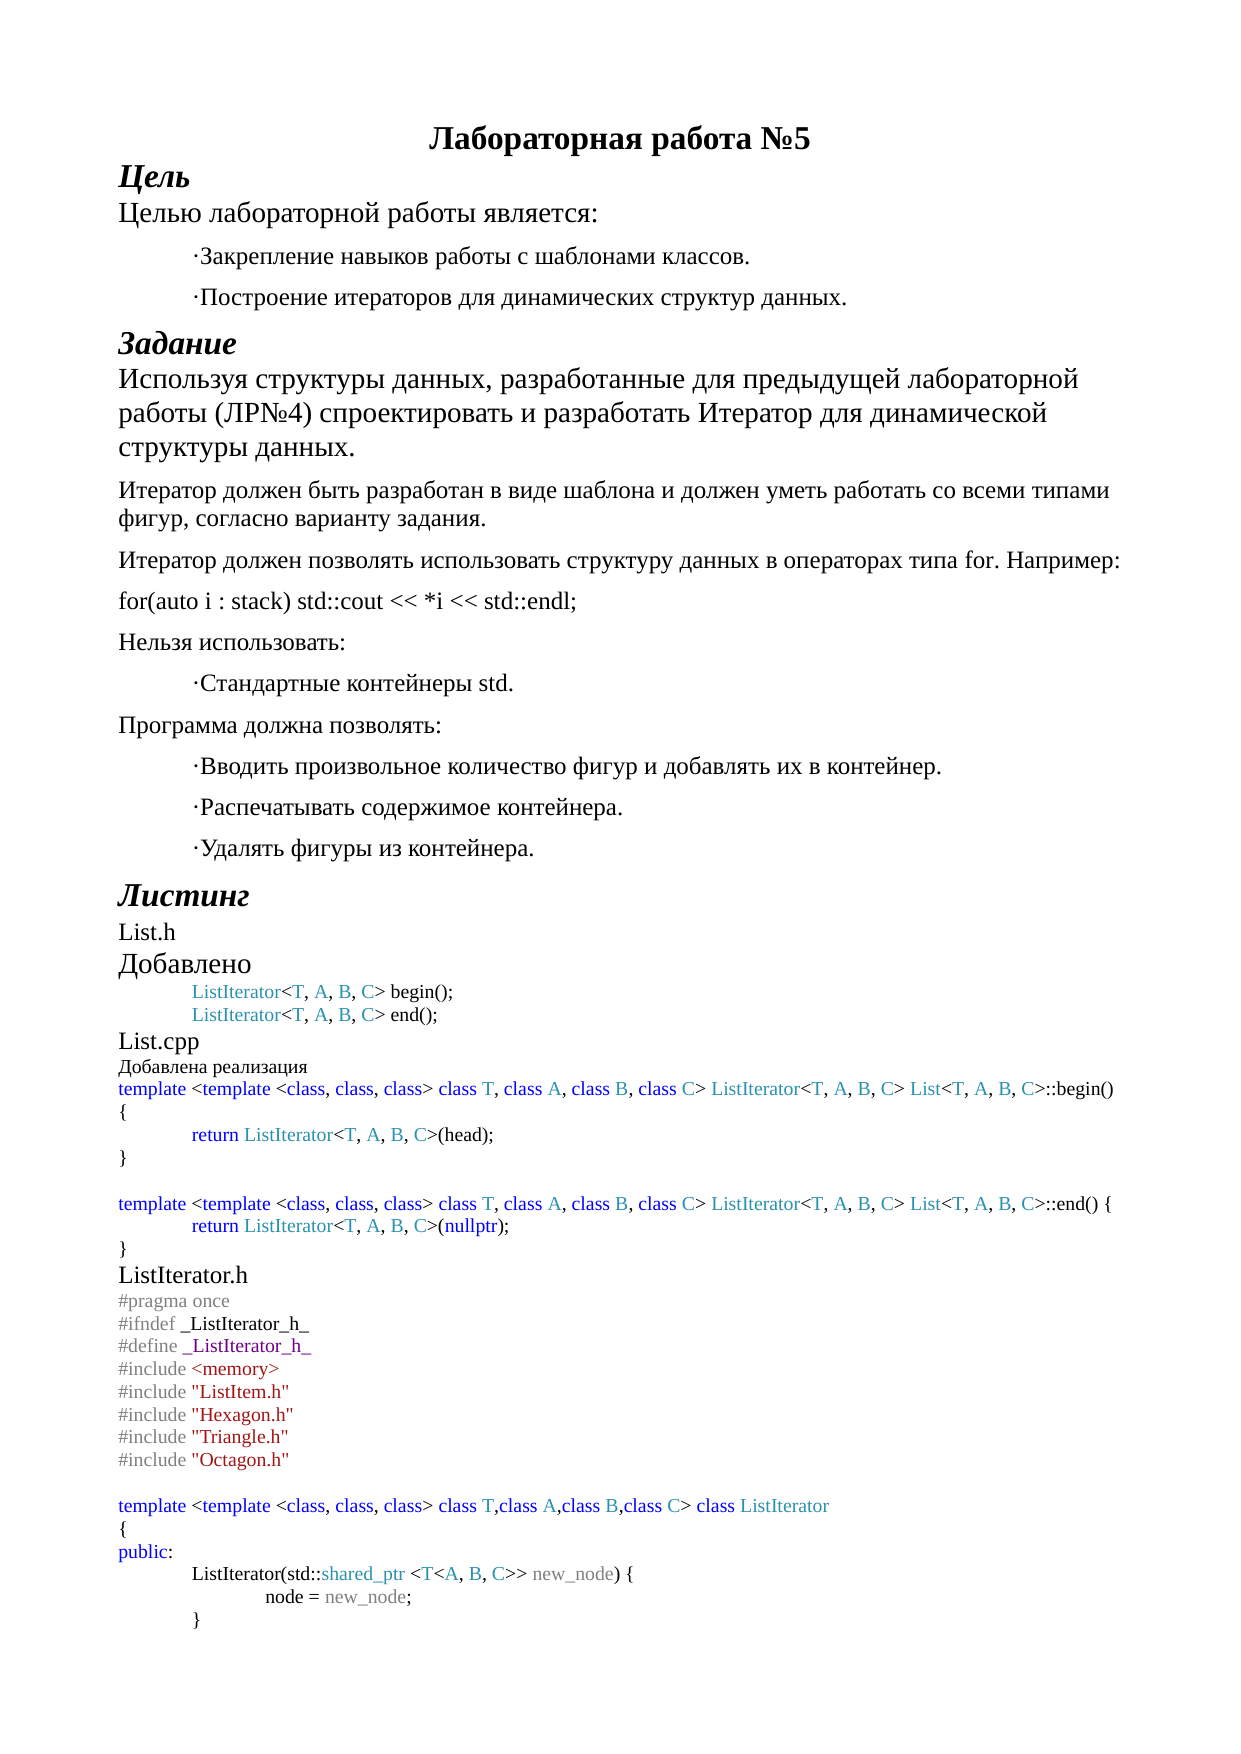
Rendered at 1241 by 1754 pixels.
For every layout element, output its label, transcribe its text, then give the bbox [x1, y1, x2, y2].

text Итератор должен быть разработан в виде шаблона и должен уметь работать со всеми типами фигур, согласно варианту задания. [118, 475, 1122, 532]
text Листинг [118, 875, 1122, 913]
text #include "ListItem.h" [118, 1380, 1122, 1403]
text List.h [118, 913, 1122, 947]
text ·Построение итераторов для динамических структур данных. [81, 282, 1122, 311]
text ListIterator<T, A, B, C> begin(); [118, 980, 1122, 1003]
text node = new_node; [118, 1585, 1122, 1608]
text return ListIterator<T, A, B, C>(nullptr); [118, 1214, 1122, 1237]
text #ifndef _ListIterator_h_ [118, 1311, 1122, 1334]
text Используя структуры данных, разработанные для предыдущей лабораторной работы (ЛР№4) спроектировать и разработать Итератор для динамической структуры данных. [118, 362, 1122, 462]
text Целью лабораторной работы является: [118, 195, 1122, 228]
text } [118, 1237, 1122, 1260]
text Лабораторная работа №5 [118, 118, 1122, 156]
text template <template <class, class, class> class T,class A,class B,class C> class ListIterator [118, 1494, 1122, 1517]
text } [118, 1608, 1122, 1631]
text template <template <class, class, class> class T, class A, class B, class C> ListIterator<T, A, B, C> List<T, A, B, C>::begin() { [118, 1077, 1122, 1123]
text #include "Triangle.h" [118, 1426, 1122, 1448]
text #include "Hexagon.h" [118, 1403, 1122, 1426]
text ListIterator.h [118, 1260, 1122, 1289]
text ListIterator<T, A, B, C> end(); [118, 1003, 1122, 1026]
text #include <memory> [118, 1357, 1122, 1380]
text template <template <class, class, class> class T, class A, class B, class C> ListIterator<T, A, B, C> List<T, A, B, C>::end() { [118, 1191, 1122, 1214]
text Добавлена реализация [118, 1054, 1122, 1077]
text Добавлено [118, 947, 1122, 980]
text Задание [118, 323, 1122, 362]
text ·Закрепление навыков работы с шаблонами классов. [81, 241, 1122, 269]
text Нельзя использовать: [118, 627, 1122, 656]
text } [118, 1146, 1122, 1169]
text return ListIterator<T, A, B, C>(head); [118, 1123, 1122, 1146]
text List.cpp [118, 1026, 1122, 1054]
text #include "Octagon.h" [118, 1448, 1122, 1471]
text ·Стандартные контейнеры std. [81, 668, 1122, 697]
text for(auto i : stack) std::cout << *i << std::endl; [118, 586, 1122, 615]
text ·Вводить произвольное количество фигур и добавлять их в контейнер. [81, 751, 1122, 780]
text ListIterator(std::shared_ptr <T<A, B, C>> new_node) { [118, 1562, 1122, 1585]
text { [118, 1517, 1122, 1539]
text public: [118, 1539, 1122, 1562]
text Программа должна позволять: [118, 710, 1122, 738]
text ·Удалять фигуры из контейнера. [81, 833, 1122, 862]
text #pragma once [118, 1289, 1122, 1311]
text Цель [118, 156, 1122, 195]
text ·Распечатывать содержимое контейнера. [81, 792, 1122, 821]
text #define _ListIterator_h_ [118, 1334, 1122, 1357]
text Итератор должен позволять использовать структуру данных в операторах типа for. Например: [118, 545, 1122, 573]
